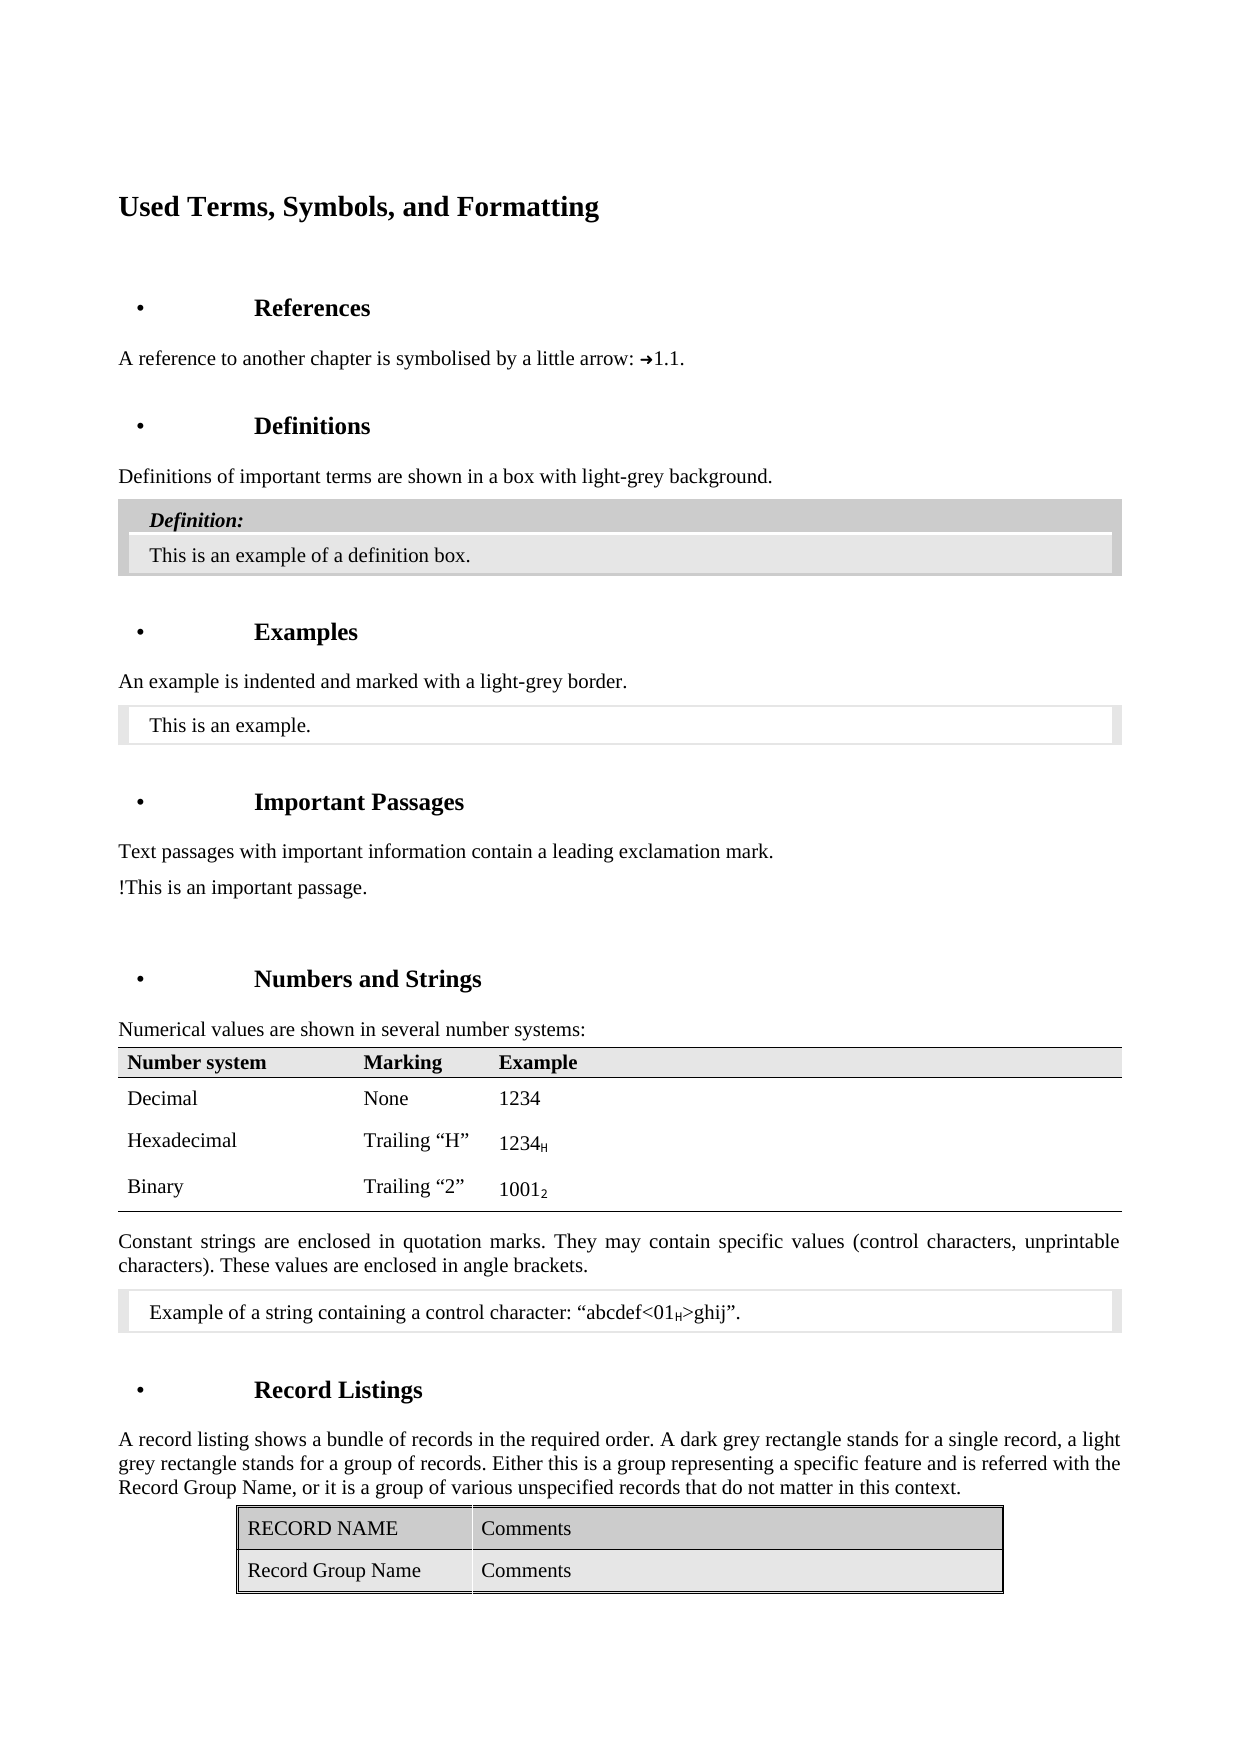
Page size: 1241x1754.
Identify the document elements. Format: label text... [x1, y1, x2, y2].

list Important Passages [136, 787, 1122, 815]
table_cell Trailing “2” [354, 1165, 490, 1211]
table_header RECORD NAME [239, 1508, 472, 1549]
list Numbers and Strings [136, 964, 1122, 993]
table_cell 1234H [490, 1119, 1122, 1165]
table_cell Decimal [118, 1078, 354, 1119]
table_cell Trailing “H” [354, 1119, 490, 1165]
table_header Example [490, 1048, 1122, 1077]
list Definitions [136, 411, 1122, 440]
list References [136, 293, 1122, 322]
list Record Listings [136, 1375, 1122, 1403]
subtitle Used Terms, Symbols, and Formatting [118, 189, 1122, 222]
table_cell None [354, 1078, 490, 1119]
table_cell Binary [118, 1165, 354, 1211]
text This is an example of a definition box. [129, 535, 1112, 573]
text This is an example. [129, 707, 1112, 743]
text Definition: [129, 502, 1112, 532]
text Constant strings are enclosed in quotation marks. They may contain specific values (control characters, unprintable characters). These values are enclosed in angle brackets. [118, 1229, 1122, 1277]
table_cell Record Group Name [239, 1550, 472, 1591]
list Examples [136, 617, 1122, 646]
text A record listing shows a bundle of records in the required order. A dark grey rectangle stands for a single record, a light grey rectangle stands for a group of records. Either this is a group representing a specific feature and is referred with the Record Group Name, or it is a group of various unspecified records that do not matter in this context. [118, 1427, 1122, 1499]
text Text passages with important information contain a leading exclamation mark. [118, 839, 1122, 863]
text A reference to another chapter is symbolised by a little arrow: ➜1.1. [118, 346, 1122, 370]
table_header Number system [118, 1048, 354, 1077]
text !This is an important passage. [118, 875, 1122, 923]
text Numerical values are shown in several number systems: [118, 1017, 1122, 1041]
table_cell Comments [473, 1550, 1002, 1591]
table_cell 1234 [490, 1078, 1122, 1119]
table_cell 10012 [490, 1165, 1122, 1211]
table_cell Hexadecimal [118, 1119, 354, 1165]
table_header Comments [473, 1508, 1002, 1549]
table_header Marking [354, 1048, 490, 1077]
text An example is indented and marked with a light-grey border. [118, 669, 1122, 693]
text Example of a string containing a control character: “abcdef<01H>ghij”. [129, 1291, 1112, 1331]
text Definitions of important terms are shown in a box with light-grey background. [118, 463, 1122, 488]
